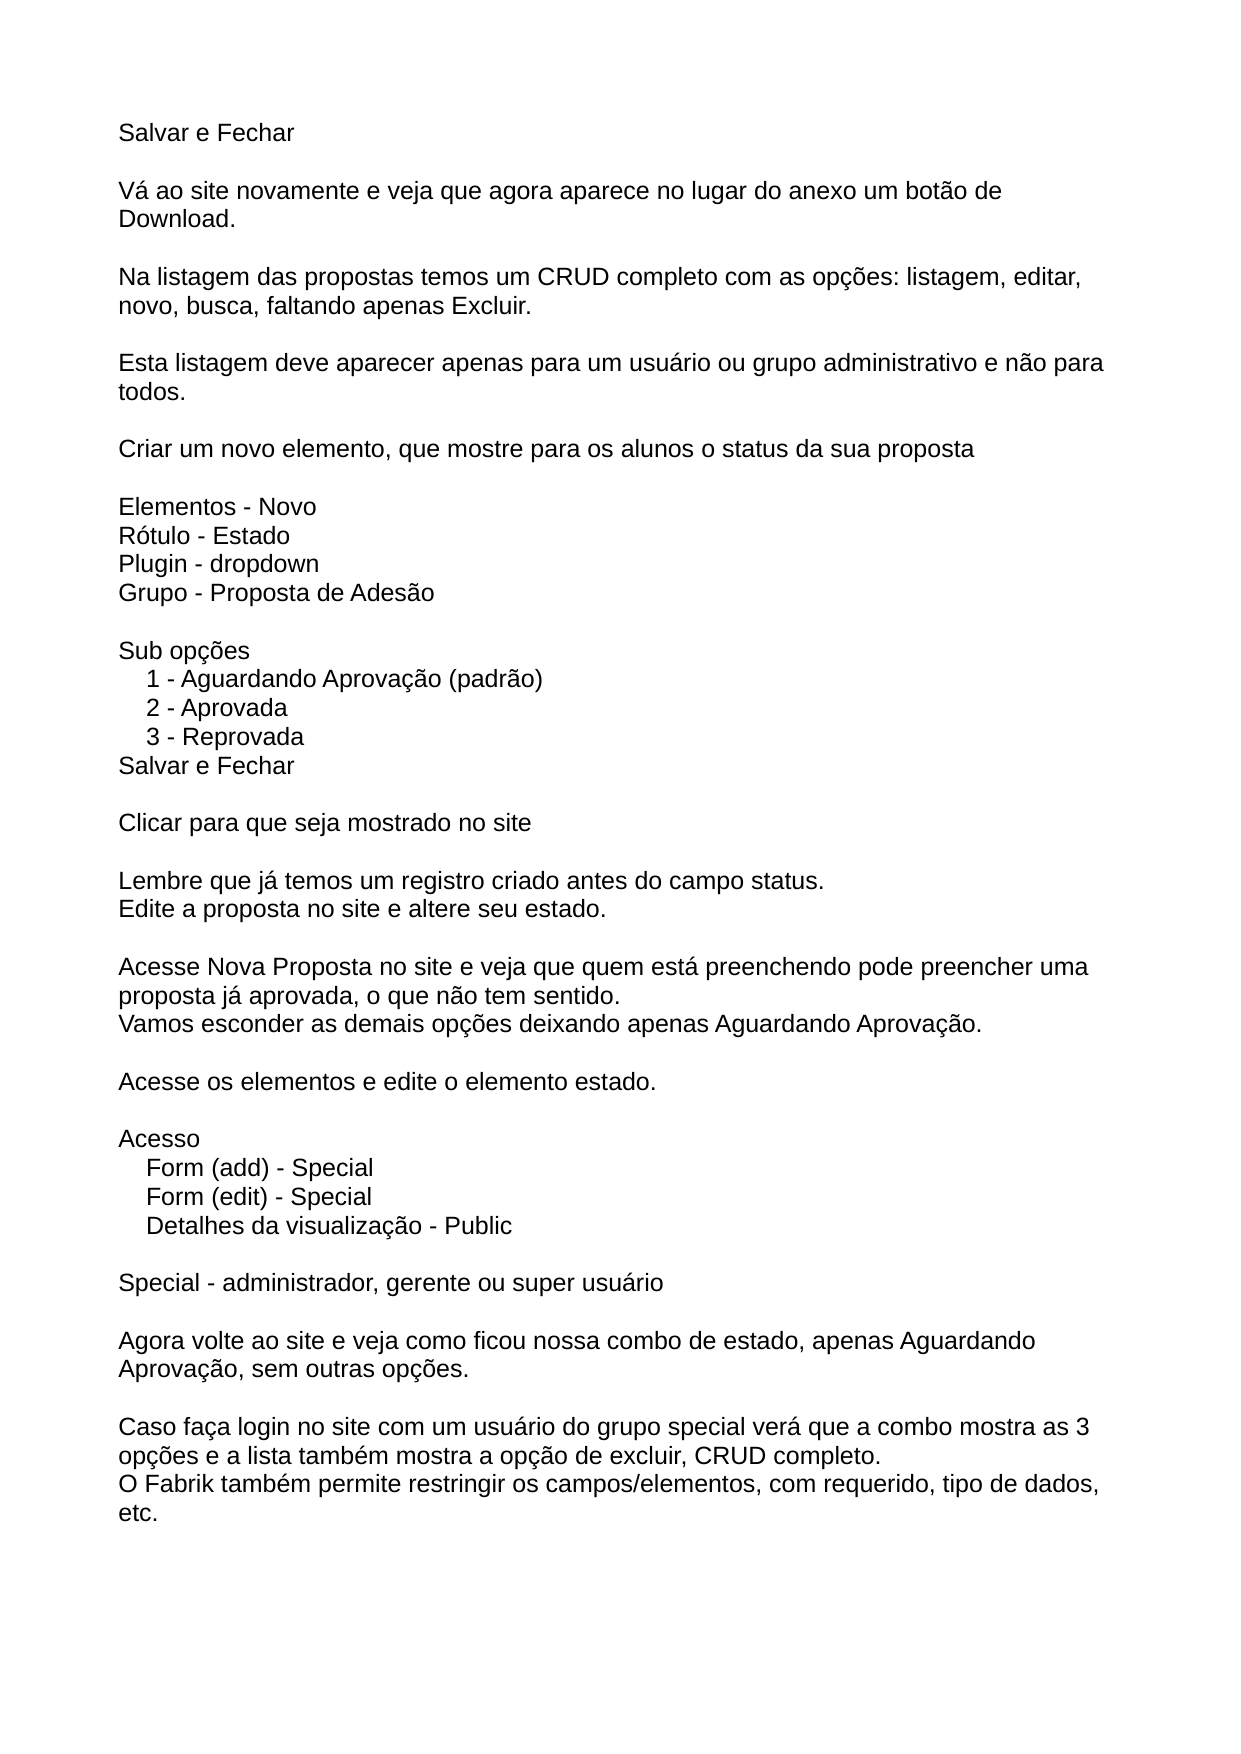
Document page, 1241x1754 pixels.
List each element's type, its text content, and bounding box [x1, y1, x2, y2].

text 3 - Reprovada [118, 722, 1122, 751]
text Edite a proposta no site e altere seu estado. [118, 894, 1122, 923]
text Caso faça login no site com um usuário do grupo special verá que a combo mostra as 3 opções e a lista também mostra a opção de excluir, CRUD completo. [118, 1412, 1122, 1469]
text Vamos esconder as demais opções deixando apenas Aguardando Aprovação. [118, 1009, 1122, 1038]
text Sub opções [118, 636, 1122, 664]
text Acesso [118, 1124, 1122, 1153]
text Salvar e Fechar [118, 118, 1122, 147]
text Form (edit) - Special [118, 1182, 1122, 1211]
text 1 - Aguardando Aprovação (padrão) [118, 664, 1122, 693]
text Na listagem das propostas temos um CRUD completo com as opções: listagem, editar, novo, busca, faltando apenas Excluir. [118, 262, 1122, 319]
text 2 - Aprovada [118, 693, 1122, 722]
text Clicar para que seja mostrado no site [118, 808, 1122, 837]
text O Fabrik também permite restringir os campos/elementos, com requerido, tipo de dados, etc. [118, 1469, 1122, 1527]
text Salvar e Fechar [118, 751, 1122, 779]
text Vá ao site novamente e veja que agora aparece no lugar do anexo um botão de Download. [118, 176, 1122, 233]
text Plugin - dropdown [118, 549, 1122, 578]
text Acesse os elementos e edite o elemento estado. [118, 1067, 1122, 1096]
text Grupo - Proposta de Adesão [118, 578, 1122, 607]
text Agora volte ao site e veja como ficou nossa combo de estado, apenas Aguardando Aprovação, sem outras opções. [118, 1326, 1122, 1383]
text Acesse Nova Proposta no site e veja que quem está preenchendo pode preencher uma proposta já aprovada, o que não tem sentido. [118, 952, 1122, 1009]
text Lembre que já temos um registro criado antes do campo status. [118, 866, 1122, 894]
text Elementos - Novo [118, 492, 1122, 521]
text Detalhes da visualização - Public [118, 1211, 1122, 1239]
text Rótulo - Estado [118, 521, 1122, 549]
text Esta listagem deve aparecer apenas para um usuário ou grupo administrativo e não para todos. [118, 348, 1122, 406]
text Form (add) - Special [118, 1153, 1122, 1182]
text Special - administrador, gerente ou super usuário [118, 1268, 1122, 1297]
text Criar um novo elemento, que mostre para os alunos o status da sua proposta [118, 434, 1122, 463]
